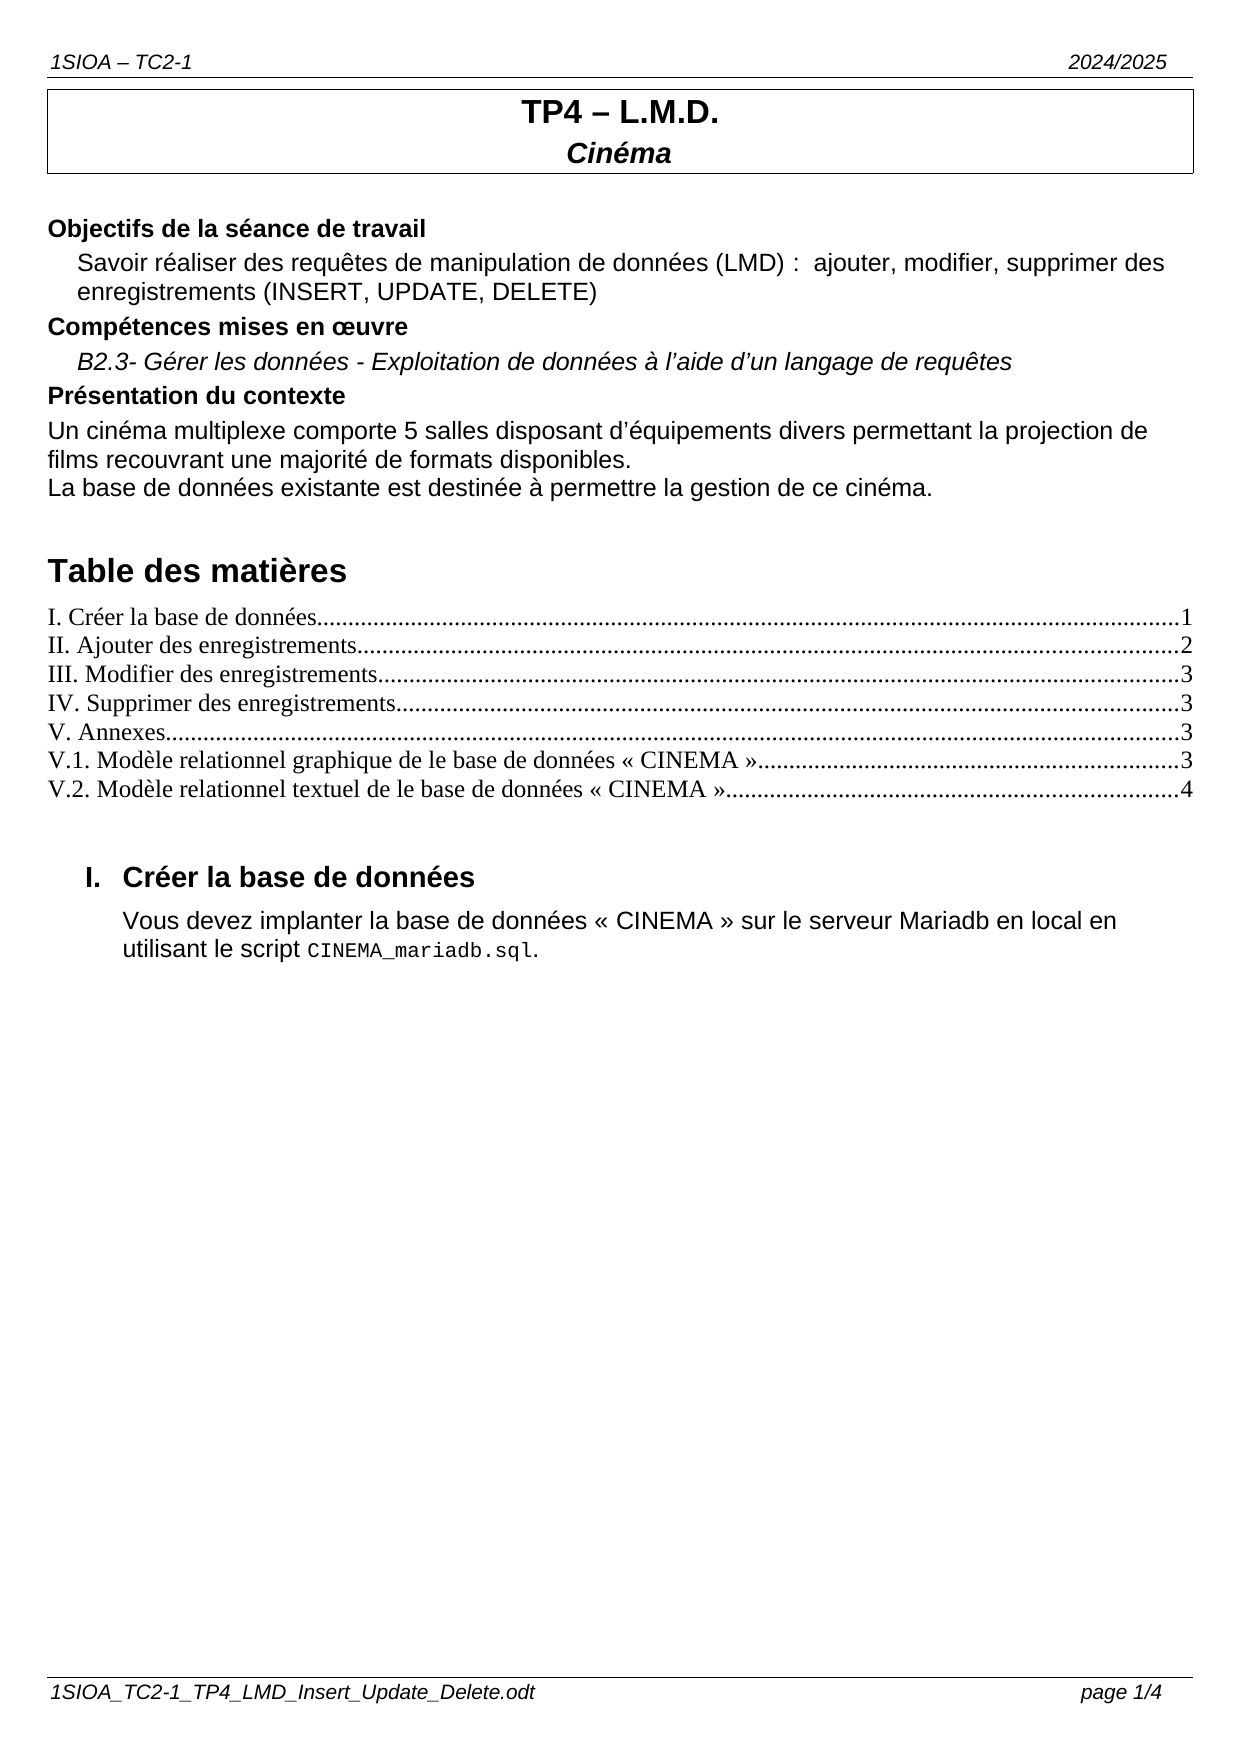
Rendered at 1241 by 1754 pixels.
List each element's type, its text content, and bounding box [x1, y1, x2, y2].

text La base de données existante est destinée à permettre la gestion de ce cinéma. [47, 473, 1193, 502]
text Savoir réaliser des requêtes de manipulation de données (LMD) : ajouter, modifier, supprimer des enregistrements (INSERT, UPDATE, DELETE) [77, 248, 1193, 306]
text B2.3- Gérer les données - Exploitation de données à l’aide d’un langage de requêtes [77, 346, 1193, 375]
text V. Annexes 3 [47, 717, 1193, 745]
text Un cinéma multiplexe comporte 5 salles disposant d’équipements divers permettant la projection de films recouvrant une majorité de formats disponibles. [47, 416, 1193, 473]
text V.2. Modèle relationnel textuel de le base de données « CINEMA » 4 [47, 774, 1193, 803]
text Objectifs de la séance de travail [47, 214, 1193, 242]
text III. Modifier des enregistrements 3 [47, 659, 1193, 688]
list Vous devez implanter la base de données « CINEMA » sur le serveur Mariadb en local en utilisant le script CINEMA_mariadb.sql. [85, 906, 1193, 964]
text IV. Supprimer des enregistrements 3 [47, 688, 1193, 717]
text Présentation du contexte [47, 381, 1193, 410]
title TP4 – L.M.D. [48, 90, 1193, 131]
text V.1. Modèle relationnel graphique de le base de données « CINEMA » 3 [47, 745, 1193, 774]
text II. Ajouter des enregistrements 2 [47, 630, 1193, 659]
subtitle Table des matières [47, 551, 1193, 589]
text Compétences mises en œuvre [47, 312, 1193, 341]
title Cinéma [48, 133, 1193, 173]
subtitle Créer la base de données [85, 860, 1193, 894]
text I. Créer la base de données 1 [47, 602, 1193, 630]
